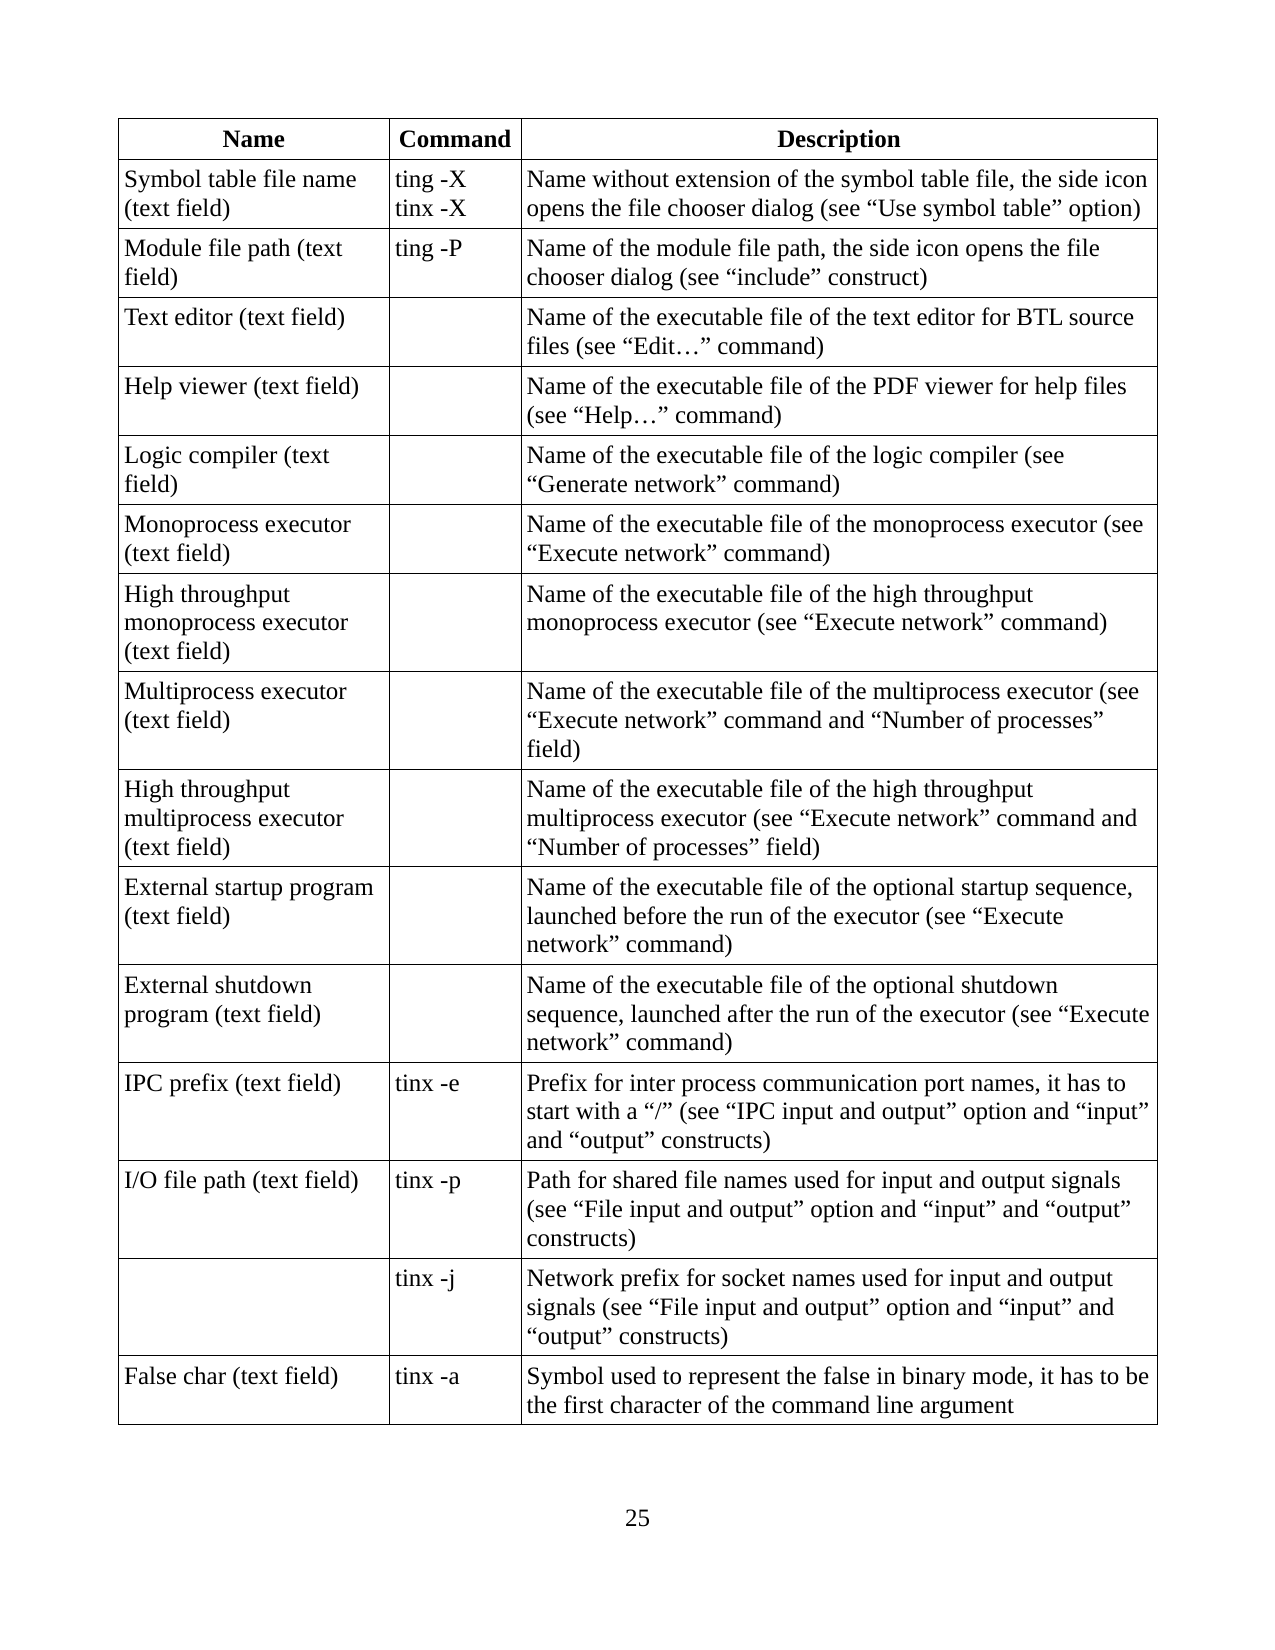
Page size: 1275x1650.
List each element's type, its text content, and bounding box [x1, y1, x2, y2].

table_cell Help viewer (text field) [119, 367, 389, 435]
table_cell Network prefix for socket names used for input and output signals (see “File input and output” option and “input” and “output” constructs) [522, 1259, 1157, 1355]
table_header Name [119, 119, 389, 158]
table_cell False char (text field) [119, 1356, 389, 1424]
table_cell Logic compiler (text field) [119, 436, 389, 504]
table_cell Name of the executable file of the text editor for BTL source files (see “Edit…” command) [522, 298, 1157, 366]
table_cell ting -P [390, 229, 521, 297]
table_cell Name of the executable file of the optional shutdown sequence, launched after the run of the executor (see “Execute network” command) [522, 965, 1157, 1062]
table_cell Name of the executable file of the PDF viewer for help files (see “Help…” command) [522, 367, 1157, 435]
table_cell tinx -p [390, 1161, 521, 1257]
table_cell Module file path (text field) [119, 229, 389, 297]
table_cell Name of the executable file of the high throughput monoprocess executor (see “Execute network” command) [522, 574, 1157, 671]
table_header Description [522, 119, 1157, 158]
table_cell Name of the executable file of the logic compiler (see “Generate network” command) [522, 436, 1157, 504]
table_cell Prefix for inter process communication port names, it has to start with a “/” (see “IPC input and output” option and “input” and “output” constructs) [522, 1063, 1157, 1160]
table_cell [390, 965, 521, 1062]
table_cell tinx -j [390, 1259, 521, 1355]
table_cell Name of the executable file of the optional startup sequence, launched before the run of the executor (see “Execute network” command) [522, 867, 1157, 964]
table_cell [390, 770, 521, 866]
table_cell Name without extension of the symbol table file, the side icon opens the file chooser dialog (see “Use symbol table” option) [522, 160, 1157, 227]
table_cell [390, 436, 521, 504]
table_cell Name of the executable file of the monoprocess executor (see “Execute network” command) [522, 505, 1157, 573]
table_cell High throughput multiprocess executor (text field) [119, 770, 389, 866]
table_cell Name of the executable file of the high throughput multiprocess executor (see “Execute network” command and “Number of processes” field) [522, 770, 1157, 866]
table_cell [390, 574, 521, 671]
table_cell External shutdown program (text field) [119, 965, 389, 1062]
table_cell Text editor (text field) [119, 298, 389, 366]
table_cell I/O file path (text field) [119, 1161, 389, 1257]
table_cell [390, 505, 521, 573]
table_cell [390, 867, 521, 964]
table_cell tinx -a [390, 1356, 521, 1424]
table_cell IPC prefix (text field) [119, 1063, 389, 1160]
table_cell Name of the executable file of the multiprocess executor (see “Execute network” command and “Number of processes” field) [522, 672, 1157, 768]
table_cell Symbol used to represent the false in binary mode, it has to be the first character of the command line argument [522, 1356, 1157, 1424]
table_cell [390, 367, 521, 435]
table_cell Name of the module file path, the side icon opens the file chooser dialog (see “include” construct) [522, 229, 1157, 297]
table_cell High throughput monoprocess executor (text field) [119, 574, 389, 671]
table_cell Symbol table file name (text field) [119, 160, 389, 227]
table_cell [390, 672, 521, 768]
table_header Command [390, 119, 521, 158]
table_cell [390, 298, 521, 366]
table_cell tinx -e [390, 1063, 521, 1160]
table_cell [119, 1259, 389, 1355]
table_cell Monoprocess executor (text field) [119, 505, 389, 573]
table_cell Path for shared file names used for input and output signals (see “File input and output” option and “input” and “output” constructs) [522, 1161, 1157, 1257]
table_cell Multiprocess executor (text field) [119, 672, 389, 768]
table_cell ting -X tinx -X [390, 160, 521, 227]
table_cell External startup program (text field) [119, 867, 389, 964]
